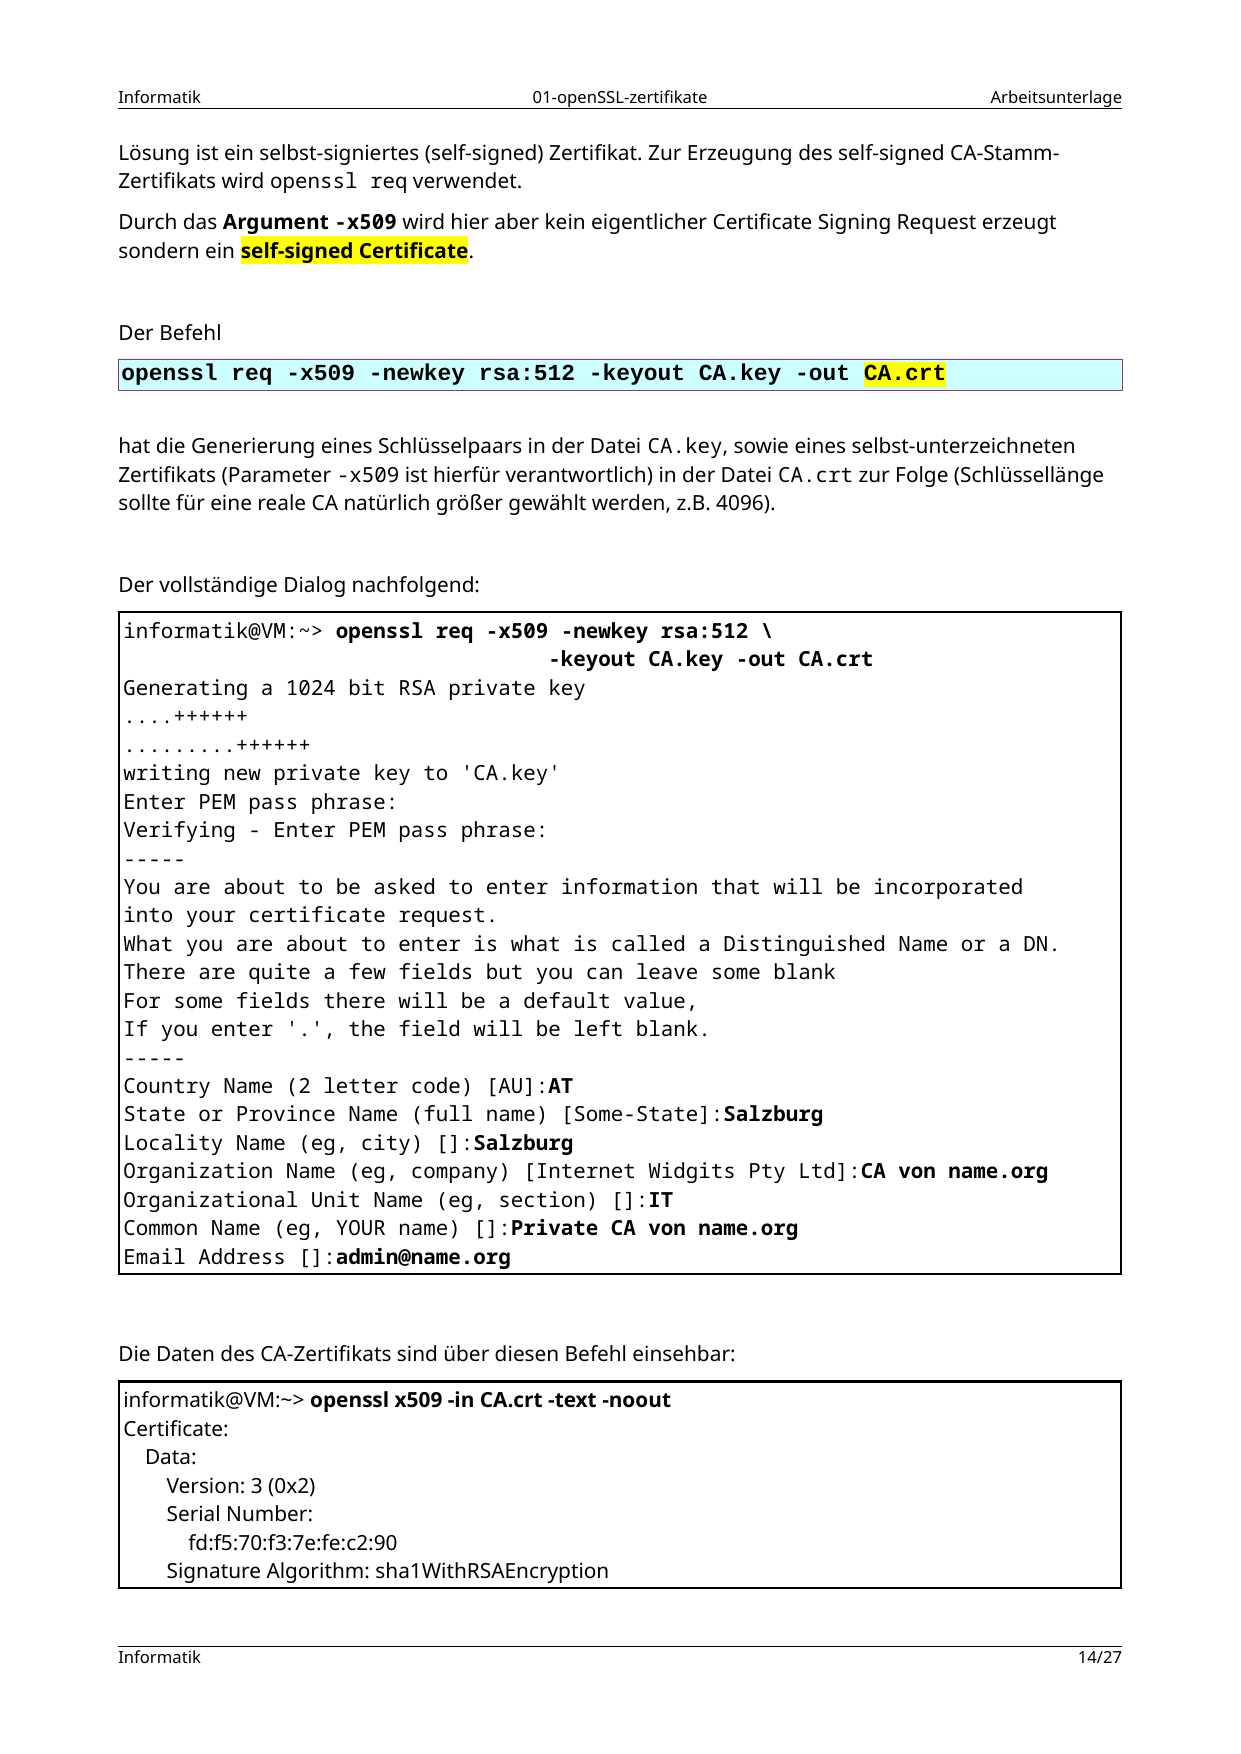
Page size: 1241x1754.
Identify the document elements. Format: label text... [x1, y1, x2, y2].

text informatik@VM:~> openssl x509 -in CA.crt -text -noout [120, 1383, 1120, 1409]
text -keyout CA.key -out CA.crt [120, 639, 1120, 668]
text fd:f5:70:f3:7e:fe:c2:90 [120, 1523, 1120, 1551]
text State or Province Name (full name) [Some-State]:Salzburg [120, 1094, 1120, 1123]
text Data: [120, 1437, 1120, 1466]
text Verifying - Enter PEM pass phrase: [120, 810, 1120, 839]
text What you are about to enter is what is called a Distinguished Name or a DN. [120, 924, 1120, 952]
text Durch das Argument -x509 wird hier aber kein eigentlicher Certificate Signing Request erzeugt sondern ein self-signed Certificate. [118, 207, 1122, 264]
text Common Name (eg, YOUR name) []:Private CA von name.org [120, 1208, 1120, 1237]
text openssl req -x509 -newkey rsa:512 -keyout CA.key -out CA.crt [119, 360, 1122, 390]
text ----- [120, 839, 1120, 867]
text informatik@VM:~> openssl req -x509 -newkey rsa:512 \ [120, 613, 1120, 639]
text Organizational Unit Name (eg, section) []:IT [120, 1180, 1120, 1208]
text Locality Name (eg, city) []:Salzburg [120, 1123, 1120, 1151]
text Organization Name (eg, company) [Internet Widgits Pty Ltd]:CA von name.org [120, 1151, 1120, 1180]
text ....++++++ [120, 696, 1120, 725]
text There are quite a few fields but you can leave some blank [120, 952, 1120, 981]
text Der vollständige Dialog nachfolgend: [118, 570, 1122, 599]
text .........++++++ [120, 725, 1120, 753]
text For some fields there will be a default value, [120, 981, 1120, 1009]
text Serial Number: [120, 1494, 1120, 1523]
text into your certificate request. [120, 896, 1120, 924]
text hat die Generierung eines Schlüsselpaars in der Datei CA.key, sowie eines selbst-unterzeichneten Zertifikats (Parameter -x509 ist hierfür verantwortlich) in der Datei CA.crt zur Folge (Schlüssellänge sollte für eine reale CA natürlich größer gewählt werden, z.B. 4096). [118, 431, 1122, 517]
text writing new private key to 'CA.key' [120, 753, 1120, 782]
text ----- [120, 1038, 1120, 1066]
text If you enter '.', the field will be left blank. [120, 1009, 1120, 1038]
text Signature Algorithm: sha1WithRSAEncryption [120, 1551, 1120, 1587]
text Country Name (2 letter code) [AU]:AT [120, 1066, 1120, 1094]
text Lösung ist ein selbst-signiertes (self-signed) Zertifikat. Zur Erzeugung des self-signed CA-Stamm-Zertifikats wird openssl req verwendet. [118, 138, 1122, 195]
text Der Befehl [118, 318, 1122, 346]
text You are about to be asked to enter information that will be incorporated [120, 867, 1120, 896]
text Version: 3 (0x2) [120, 1466, 1120, 1494]
text Die Daten des CA-Zertifikats sind über diesen Befehl einsehbar: [118, 1339, 1122, 1368]
text Generating a 1024 bit RSA private key [120, 668, 1120, 696]
text Enter PEM pass phrase: [120, 782, 1120, 810]
text Certificate: [120, 1409, 1120, 1437]
text Email Address []:admin@name.org [120, 1237, 1120, 1273]
